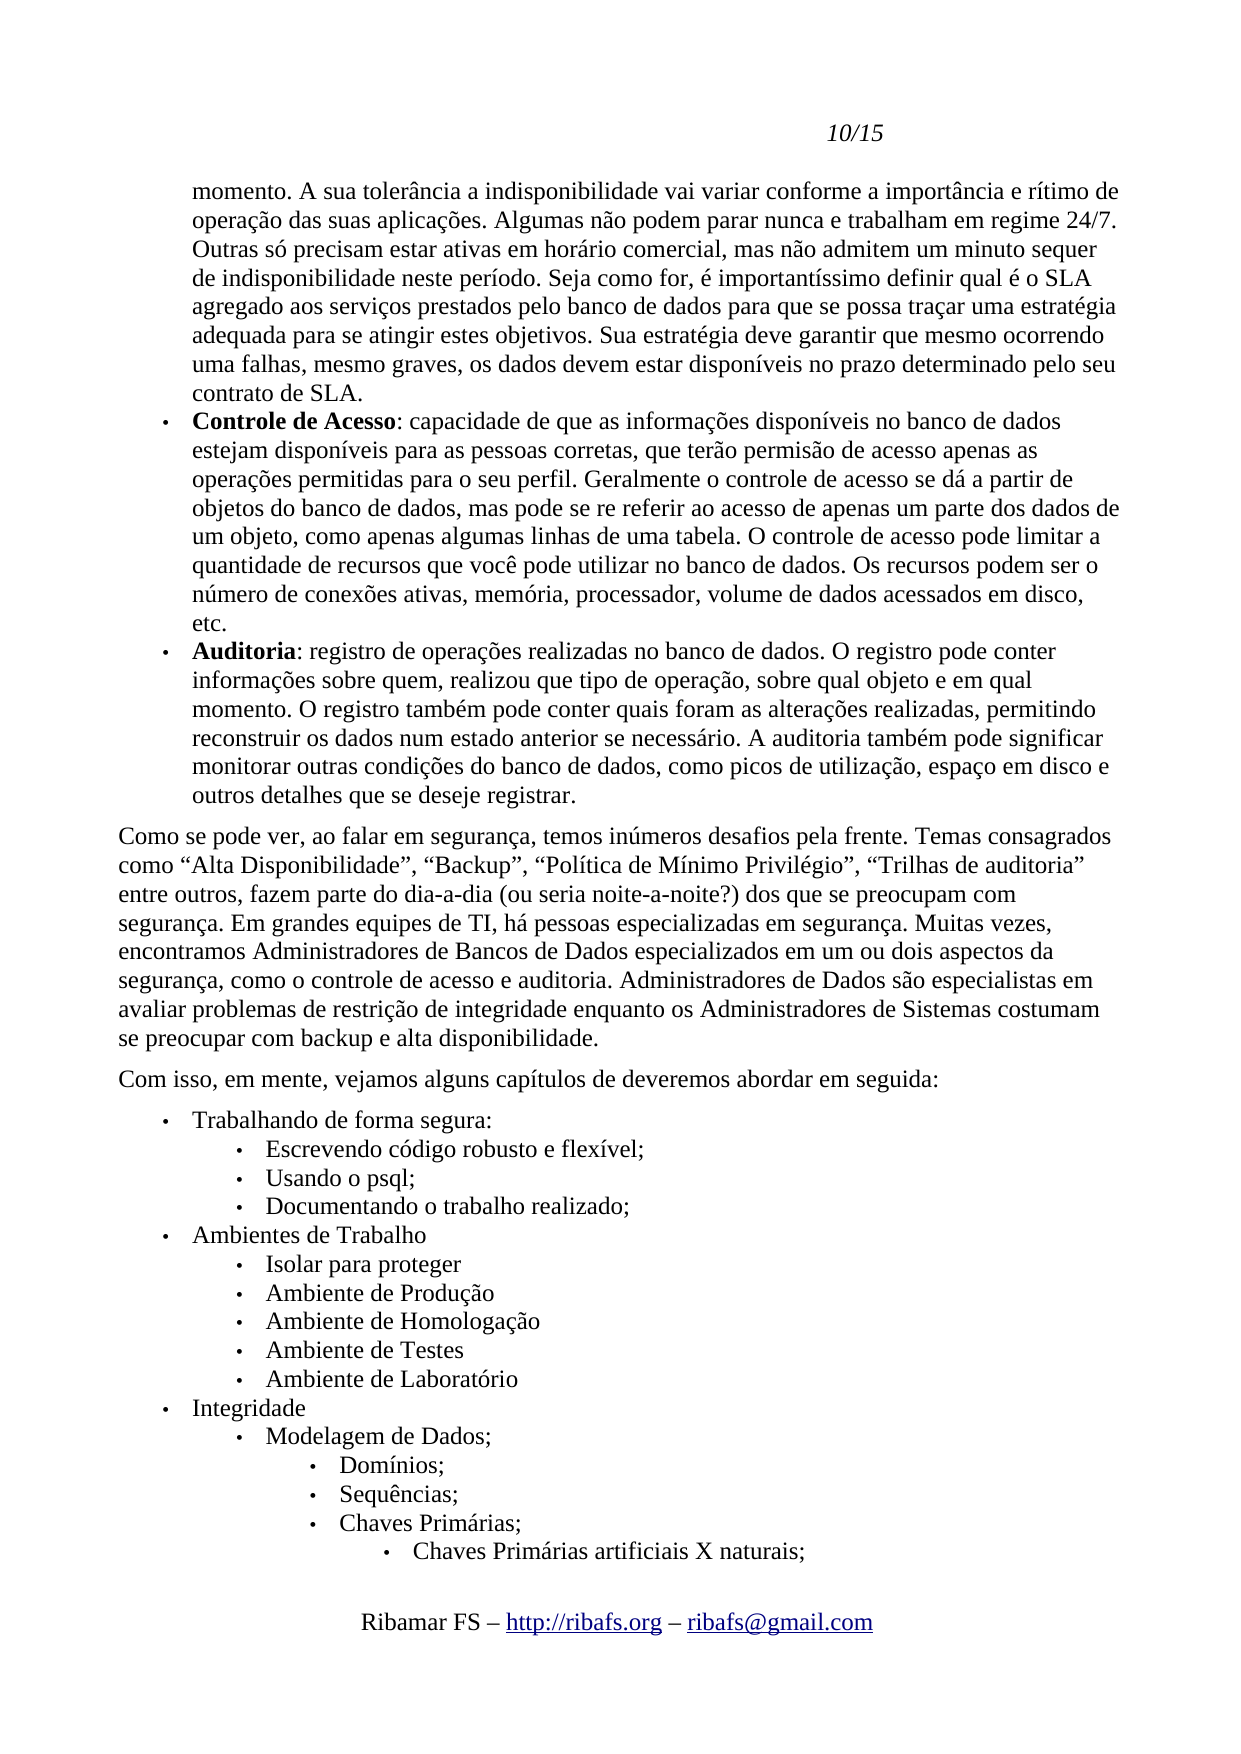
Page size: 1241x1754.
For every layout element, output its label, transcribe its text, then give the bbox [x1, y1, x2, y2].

list Ambientes de Trabalho [162, 1220, 1122, 1249]
text Com isso, em mente, vejamos alguns capítulos de deveremos abordar em seguida: [118, 1064, 1122, 1093]
list Documentando o trabalho realizado; [236, 1191, 1122, 1220]
list Domínios; [309, 1450, 1122, 1479]
list Escrevendo código robusto e flexível; [236, 1134, 1122, 1163]
text Como se pode ver, ao falar em segurança, temos inúmeros desafios pela frente. Temas consagrados como “Alta Disponibilidade”, “Backup”, “Política de Mínimo Privilégio”, “Trilhas de auditoria” entre outros, fazem parte do dia-a-dia (ou seria noite-a-noite?) dos que se preocupam com segurança. Em grandes equipes de TI, há pessoas especializadas em segurança. Muitas vezes, encontramos Administradores de Bancos de Dados especializados em um ou dois aspectos da segurança, como o controle de acesso e auditoria. Administradores de Dados são especialistas em avaliar problemas de restrição de integridade enquanto os Administradores de Sistemas costumam se preocupar com backup e alta disponibilidade. [118, 821, 1122, 1051]
list Usando o psql; [236, 1163, 1122, 1191]
list Isolar para proteger [236, 1249, 1122, 1278]
list Modelagem de Dados; [236, 1421, 1122, 1450]
list momento. A sua tolerância a indisponibilidade vai variar conforme a importância e rítimo de operação das suas aplicações. Algumas não podem parar nunca e trabalham em regime 24/7. Outras só precisam estar ativas em horário comercial, mas não admitem um minuto sequer de indisponibilidade neste período. Seja como for, é importantíssimo definir qual é o SLA agregado aos serviços prestados pelo banco de dados para que se possa traçar uma estratégia adequada para se atingir estes objetivos. Sua estratégia deve garantir que mesmo ocorrendo uma falhas, mesmo graves, os dados devem estar disponíveis no prazo determinado pelo seu contrato de SLA. [162, 176, 1122, 406]
list Trabalhando de forma segura: [162, 1105, 1122, 1134]
list Integridade [162, 1393, 1122, 1421]
list Ambiente de Laboratório [236, 1364, 1122, 1393]
list Controle de Acesso: capacidade de que as informações disponíveis no banco de dados estejam disponíveis para as pessoas corretas, que terão permisão de acesso apenas as operações permitidas para o seu perfil. Geralmente o controle de acesso se dá a partir de objetos do banco de dados, mas pode se re referir ao acesso de apenas um parte dos dados de um objeto, como apenas algumas linhas de uma tabela. O controle de acesso pode limitar a quantidade de recursos que você pode utilizar no banco de dados. Os recursos podem ser o número de conexões ativas, memória, processador, volume de dados acessados em disco, etc. [162, 406, 1122, 636]
list Chaves Primárias; [309, 1508, 1122, 1536]
list Ambiente de Homologação [236, 1306, 1122, 1335]
list Ambiente de Produção [236, 1278, 1122, 1306]
list Chaves Primárias artificiais X naturais; [383, 1536, 1122, 1565]
list Ambiente de Testes [236, 1335, 1122, 1364]
list Sequências; [309, 1479, 1122, 1508]
list Auditoria: registro de operações realizadas no banco de dados. O registro pode conter informações sobre quem, realizou que tipo de operação, sobre qual objeto e em qual momento. O registro também pode conter quais foram as alterações realizadas, permitindo reconstruir os dados num estado anterior se necessário. A auditoria também pode significar monitorar outras condições do banco de dados, como picos de utilização, espaço em disco e outros detalhes que se deseje registrar. [162, 636, 1122, 809]
